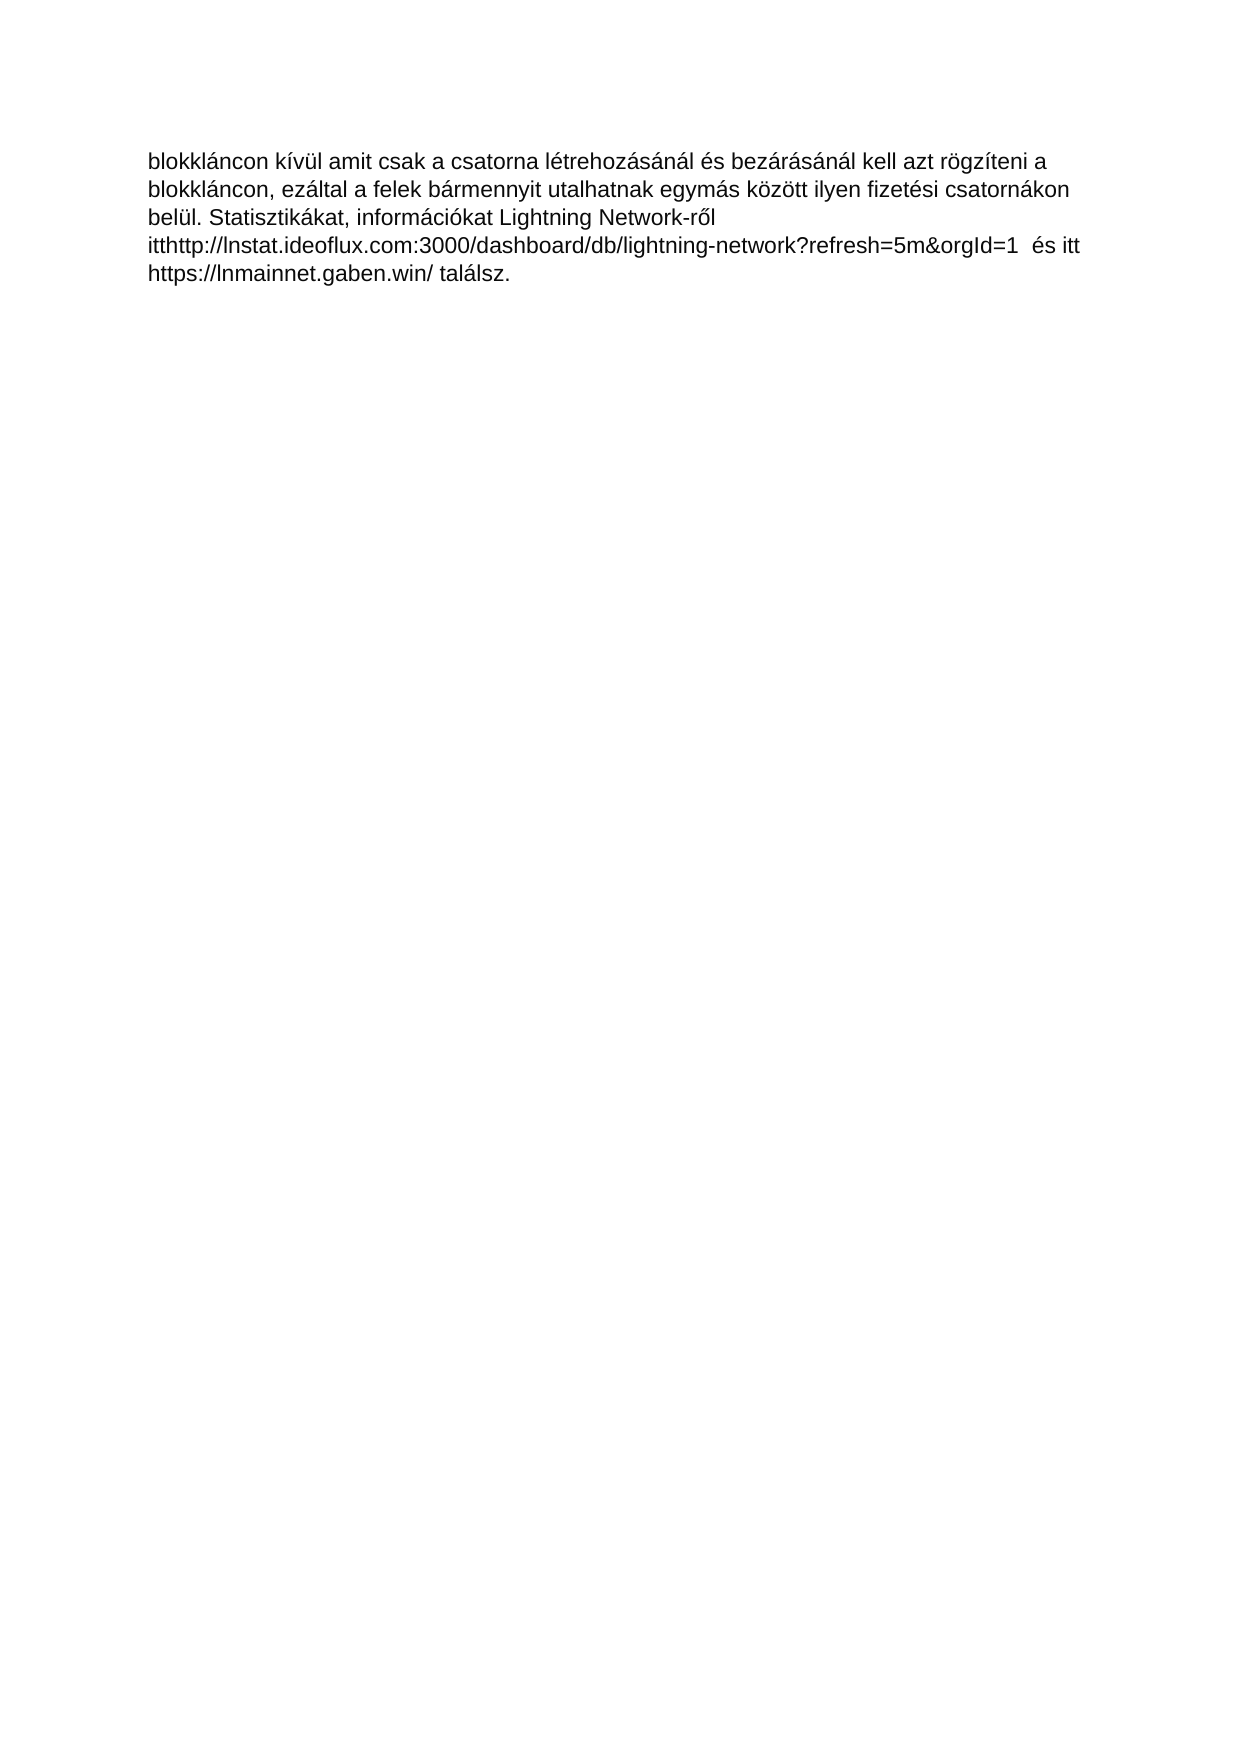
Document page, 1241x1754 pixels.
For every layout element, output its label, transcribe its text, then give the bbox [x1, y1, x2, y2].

text blokkláncon kívül amit csak a csatorna létrehozásánál és bezárásánál kell azt rögzíteni a blokkláncon, ezáltal a felek bármennyit utalhatnak egymás között ilyen fizetési csatornákon belül. Statisztikákat, információkat Lightning Network-ről itthttp://lnstat.ideoflux.com:3000/dashboard/db/lightning-network?refresh=5m&orgId=1 és itt https://lnmainnet.gaben.win/ találsz. [148, 148, 1093, 286]
